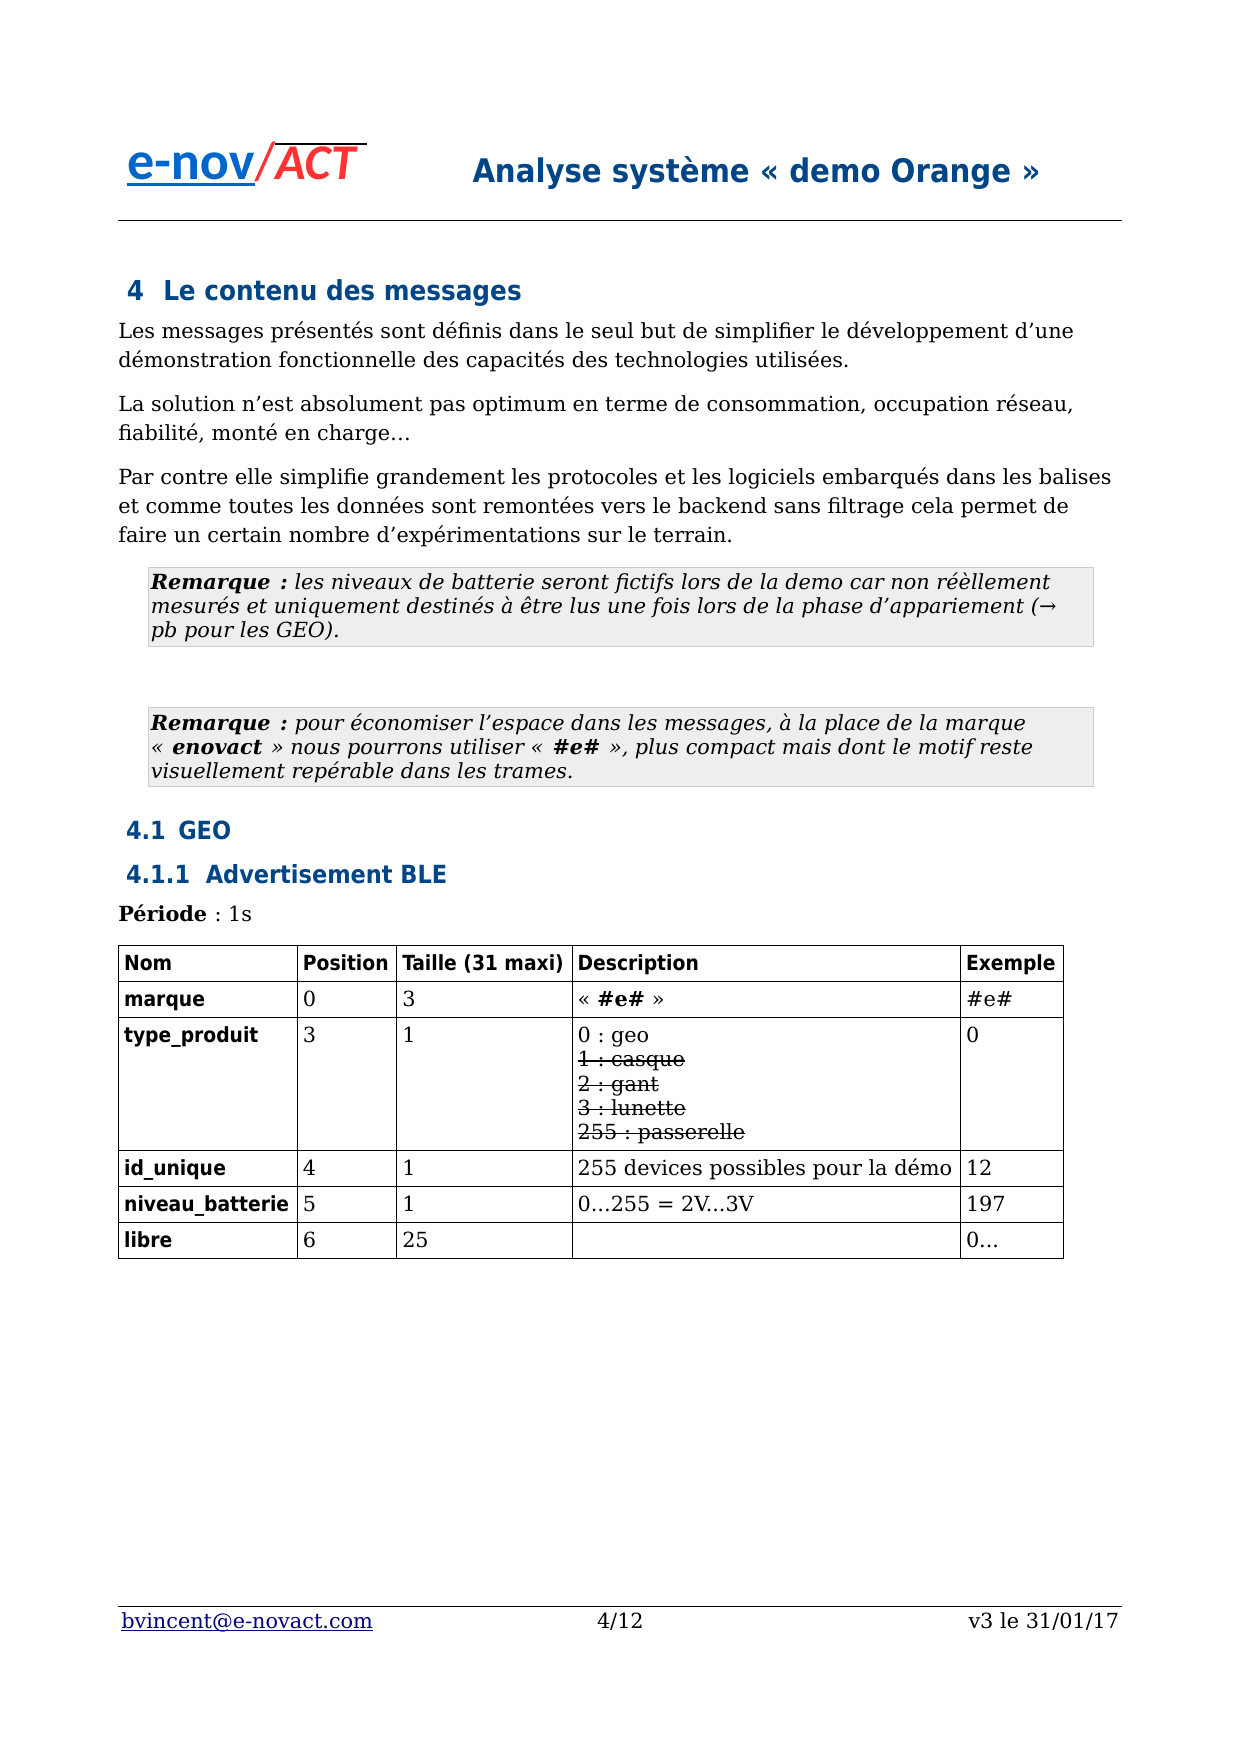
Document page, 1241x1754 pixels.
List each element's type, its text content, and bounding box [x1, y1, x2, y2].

table_cell 3 [397, 982, 572, 1017]
table_cell 0 [961, 1018, 1063, 1150]
table_header Taille (31 maxi) [397, 946, 572, 981]
table_cell 0 : geo 1 : casque 2 : gant 3 : lunette 255 : passerelle [573, 1018, 960, 1150]
table_cell 0 [298, 982, 396, 1017]
table_cell 1 [397, 1187, 572, 1222]
table_cell 6 [298, 1223, 396, 1258]
table_cell [573, 1223, 960, 1258]
table_header Description [573, 946, 960, 981]
table_cell 1 [397, 1151, 572, 1186]
table_cell marque [119, 982, 297, 1017]
text La solution n’est absolument pas optimum en terme de consommation, occupation réseau, fiabilité, monté en charge… [118, 392, 1122, 446]
table_cell 3 [298, 1018, 396, 1150]
table_cell type_produit [119, 1018, 297, 1150]
table_cell 1 [397, 1018, 572, 1150]
table_cell 197 [961, 1187, 1063, 1222]
text Période : 1s [118, 901, 1122, 926]
table_cell « #e# » [573, 982, 960, 1017]
table_cell 0...255 = 2V...3V [573, 1187, 960, 1222]
text Les messages présentés sont définis dans le seul but de simplifier le développement d’une démonstration fonctionnelle des capacités des technologies utilisées. [118, 319, 1122, 373]
table_cell id_unique [119, 1151, 297, 1186]
table_cell niveau_batterie [119, 1187, 297, 1222]
subtitle Le contenu des messages [118, 275, 1122, 307]
table_header Exemple [961, 946, 1063, 981]
table_cell #e# [961, 982, 1063, 1017]
text Remarque : les niveaux de batterie seront fictifs lors de la demo car non réèllement mesurés et uniquement destinés à être lus une fois lors de la phase d’appariement (→ pb pour les GEO). [149, 568, 1093, 646]
table_header Position [298, 946, 396, 981]
table_cell 255 devices possibles pour la démo [573, 1151, 960, 1186]
subtitle Advertisement BLE [118, 860, 1122, 889]
table_cell 4 [298, 1151, 396, 1186]
table_header Nom [119, 946, 297, 981]
table_cell 12 [961, 1151, 1063, 1186]
text Par contre elle simplifie grandement les protocoles et les logiciels embarqués dans les balises et comme toutes les données sont remontées vers le backend sans filtrage cela permet de faire un certain nombre d’expérimentations sur le terrain. [118, 465, 1122, 547]
table_cell libre [119, 1223, 297, 1258]
text Remarque : pour économiser l’espace dans les messages, à la place de la marque « enovact » nous pourrons utiliser « #e# », plus compact mais dont le motif reste visuellement repérable dans les trames. [149, 708, 1093, 786]
subtitle GEO [118, 816, 1122, 845]
table_cell 0... [961, 1223, 1063, 1258]
table_cell 25 [397, 1223, 572, 1258]
table_cell 5 [298, 1187, 396, 1222]
